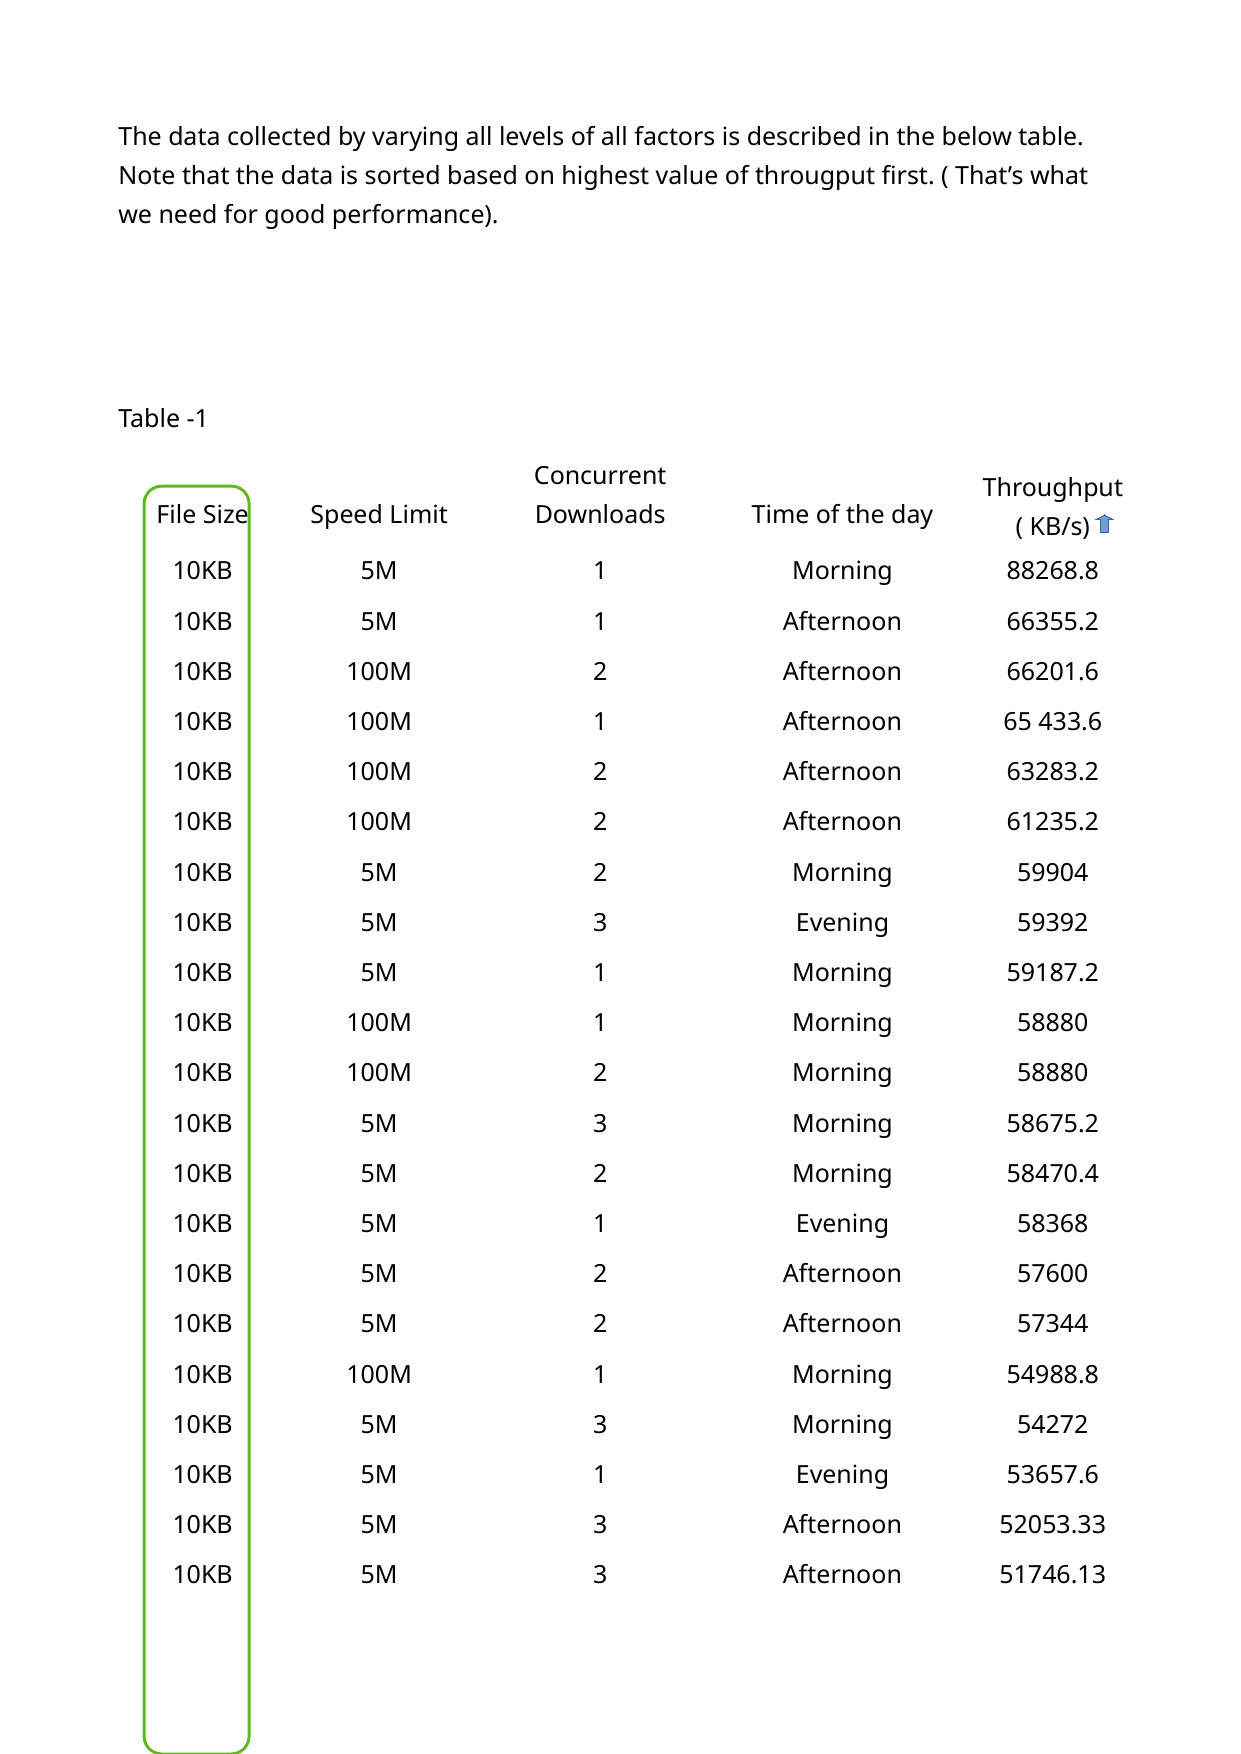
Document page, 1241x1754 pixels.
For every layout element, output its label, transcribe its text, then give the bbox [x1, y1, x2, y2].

table_cell 1 [467, 698, 733, 748]
table_cell 1 [467, 999, 733, 1049]
table_cell 5M [291, 899, 467, 949]
table_cell 5M [291, 1401, 467, 1451]
table_cell 52053.33 [952, 1501, 1153, 1551]
table_cell 10KB [146, 1049, 247, 1099]
table_cell 57344 [952, 1300, 1153, 1350]
table_cell 3 [467, 1501, 733, 1551]
table_cell [114, 1551, 142, 1601]
table_header Throughput ( KB/s) [952, 446, 1153, 547]
table_cell Morning [733, 1401, 952, 1451]
table_cell [114, 547, 142, 597]
table_cell 10KB [146, 848, 247, 898]
table_cell [114, 748, 142, 798]
table_cell 53657.6 [952, 1451, 1153, 1501]
table_cell [114, 1501, 142, 1551]
table_cell 10KB [146, 1401, 247, 1451]
table_cell 5M [291, 1200, 467, 1250]
table_header File Size [114, 446, 291, 547]
table_cell [251, 1099, 291, 1149]
table_cell 10KB [146, 1099, 247, 1149]
table_cell 5M [291, 949, 467, 999]
table_cell Afternoon [733, 597, 952, 647]
table_cell 5M [291, 1099, 467, 1149]
table_cell 59392 [952, 899, 1153, 949]
table_cell 1 [467, 1200, 733, 1250]
table_cell [114, 798, 142, 848]
table_cell 10KB [146, 648, 247, 698]
table_cell 10KB [146, 899, 247, 949]
table_cell Morning [733, 1350, 952, 1401]
table_cell Morning [733, 949, 952, 999]
table_cell Morning [733, 848, 952, 898]
table_cell [114, 1451, 142, 1501]
table_cell Afternoon [733, 1551, 952, 1601]
table_cell [114, 597, 142, 647]
table_cell [251, 1200, 291, 1250]
text Table -1 [118, 401, 1122, 435]
table_cell 10KB [146, 1551, 247, 1601]
table_cell 5M [291, 1150, 467, 1200]
table_cell 2 [467, 1049, 733, 1099]
table_cell [251, 999, 291, 1049]
table_header Speed Limit [291, 446, 467, 547]
table_cell Afternoon [733, 1300, 952, 1350]
table_cell 10KB [146, 748, 247, 798]
table_cell 5M [291, 1451, 467, 1501]
table_cell 10KB [146, 698, 247, 748]
table_cell 58880 [952, 999, 1153, 1049]
table_cell 58470.4 [952, 1150, 1153, 1200]
table_cell 61235.2 [952, 798, 1153, 848]
table_cell [114, 698, 142, 748]
table_cell 1 [467, 1451, 733, 1501]
table_cell [114, 1350, 142, 1401]
table_cell [251, 949, 291, 999]
table_cell 2 [467, 1300, 733, 1350]
table_cell 66201.6 [952, 648, 1153, 698]
table_cell 54272 [952, 1401, 1153, 1451]
table_cell 1 [467, 1350, 733, 1401]
table_cell 10KB [146, 1300, 247, 1350]
table_cell [251, 1551, 291, 1601]
table_cell [251, 848, 291, 898]
table_cell 2 [467, 798, 733, 848]
table_cell 3 [467, 1551, 733, 1601]
table_cell 1 [467, 949, 733, 999]
table_cell 100M [291, 1049, 467, 1099]
table_cell 54988.8 [952, 1350, 1153, 1401]
table_cell [251, 899, 291, 949]
table_cell [114, 1401, 142, 1451]
table_cell [114, 1049, 142, 1099]
table_cell 10KB [146, 1250, 247, 1300]
table_cell [251, 1250, 291, 1300]
table_cell Afternoon [733, 798, 952, 848]
table_cell 10KB [146, 798, 247, 848]
table_cell [251, 547, 291, 597]
table_cell 5M [291, 597, 467, 647]
table_cell 2 [467, 648, 733, 698]
table_cell 2 [467, 748, 733, 798]
table_cell [114, 1200, 142, 1250]
table_cell 88268.8 [952, 547, 1153, 597]
table_cell [251, 1049, 291, 1099]
table_cell Afternoon [733, 648, 952, 698]
table_cell 2 [467, 1150, 733, 1200]
table_cell 10KB [146, 949, 247, 999]
table_cell [114, 848, 142, 898]
table_cell Afternoon [733, 1501, 952, 1551]
text The data collected by varying all levels of all factors is described in the below table. Note that the data is sorted based on highest value of througput first. ( That’s what we need for good performance). [118, 118, 1122, 231]
table_cell 51746.13 [952, 1551, 1153, 1601]
table_cell 10KB [146, 597, 247, 647]
table_cell [251, 648, 291, 698]
table_cell [114, 1099, 142, 1149]
table_cell 10KB [146, 1350, 247, 1401]
table_cell [114, 999, 142, 1049]
table_cell 100M [291, 798, 467, 848]
table_cell Afternoon [733, 748, 952, 798]
table_cell [251, 597, 291, 647]
table_cell 100M [291, 698, 467, 748]
table_cell [114, 1300, 142, 1350]
table_cell 63283.2 [952, 748, 1153, 798]
table_cell Morning [733, 1099, 952, 1149]
table_header Time of the day [733, 446, 952, 547]
table_cell Morning [733, 1150, 952, 1200]
table_cell 1 [467, 547, 733, 597]
table_cell 100M [291, 748, 467, 798]
table_cell Morning [733, 547, 952, 597]
table_cell 2 [467, 848, 733, 898]
table_cell [251, 1401, 291, 1451]
table_cell 100M [291, 648, 467, 698]
table_cell 5M [291, 848, 467, 898]
table_cell 10KB [146, 999, 247, 1049]
table_cell 100M [291, 1350, 467, 1401]
table_cell [251, 1350, 291, 1401]
table_cell 10KB [146, 1451, 247, 1501]
table_cell 5M [291, 1300, 467, 1350]
table_cell 58368 [952, 1200, 1153, 1250]
table_cell [114, 1250, 142, 1300]
table_cell Evening [733, 1451, 952, 1501]
table_cell 10KB [146, 1200, 247, 1250]
table_cell [251, 798, 291, 848]
table_cell 66355.2 [952, 597, 1153, 647]
table_cell 3 [467, 899, 733, 949]
table_cell [251, 1451, 291, 1501]
table_cell [251, 1300, 291, 1350]
table_cell 59187.2 [952, 949, 1153, 999]
table_cell 10KB [146, 547, 247, 597]
table_cell 57600 [952, 1250, 1153, 1300]
table_cell 5M [291, 1501, 467, 1551]
table_cell 5M [291, 1551, 467, 1601]
table_cell [251, 1501, 291, 1551]
table_cell [251, 1150, 291, 1200]
table_cell 59904 [952, 848, 1153, 898]
table_cell Evening [733, 1200, 952, 1250]
table_cell 10KB [146, 1501, 247, 1551]
table_cell 100M [291, 999, 467, 1049]
table_cell 1 [467, 597, 733, 647]
table_cell [251, 698, 291, 748]
table_cell [114, 1150, 142, 1200]
table_cell 5M [291, 1250, 467, 1300]
table_cell 3 [467, 1099, 733, 1149]
table_cell 2 [467, 1250, 733, 1300]
table_cell [114, 949, 142, 999]
table_cell [114, 648, 142, 698]
table_cell 3 [467, 1401, 733, 1451]
table_cell Morning [733, 1049, 952, 1099]
table_cell Afternoon [733, 1250, 952, 1300]
table_cell 65 433.6 [952, 698, 1153, 748]
table_cell Evening [733, 899, 952, 949]
table_cell 10KB [146, 1150, 247, 1200]
table_header Concurrent Downloads [467, 446, 733, 547]
table_cell [251, 748, 291, 798]
table_cell 5M [291, 547, 467, 597]
table_cell Afternoon [733, 698, 952, 748]
table_cell 58880 [952, 1049, 1153, 1099]
table_cell Morning [733, 999, 952, 1049]
table_cell [114, 899, 142, 949]
table_cell 58675.2 [952, 1099, 1153, 1149]
